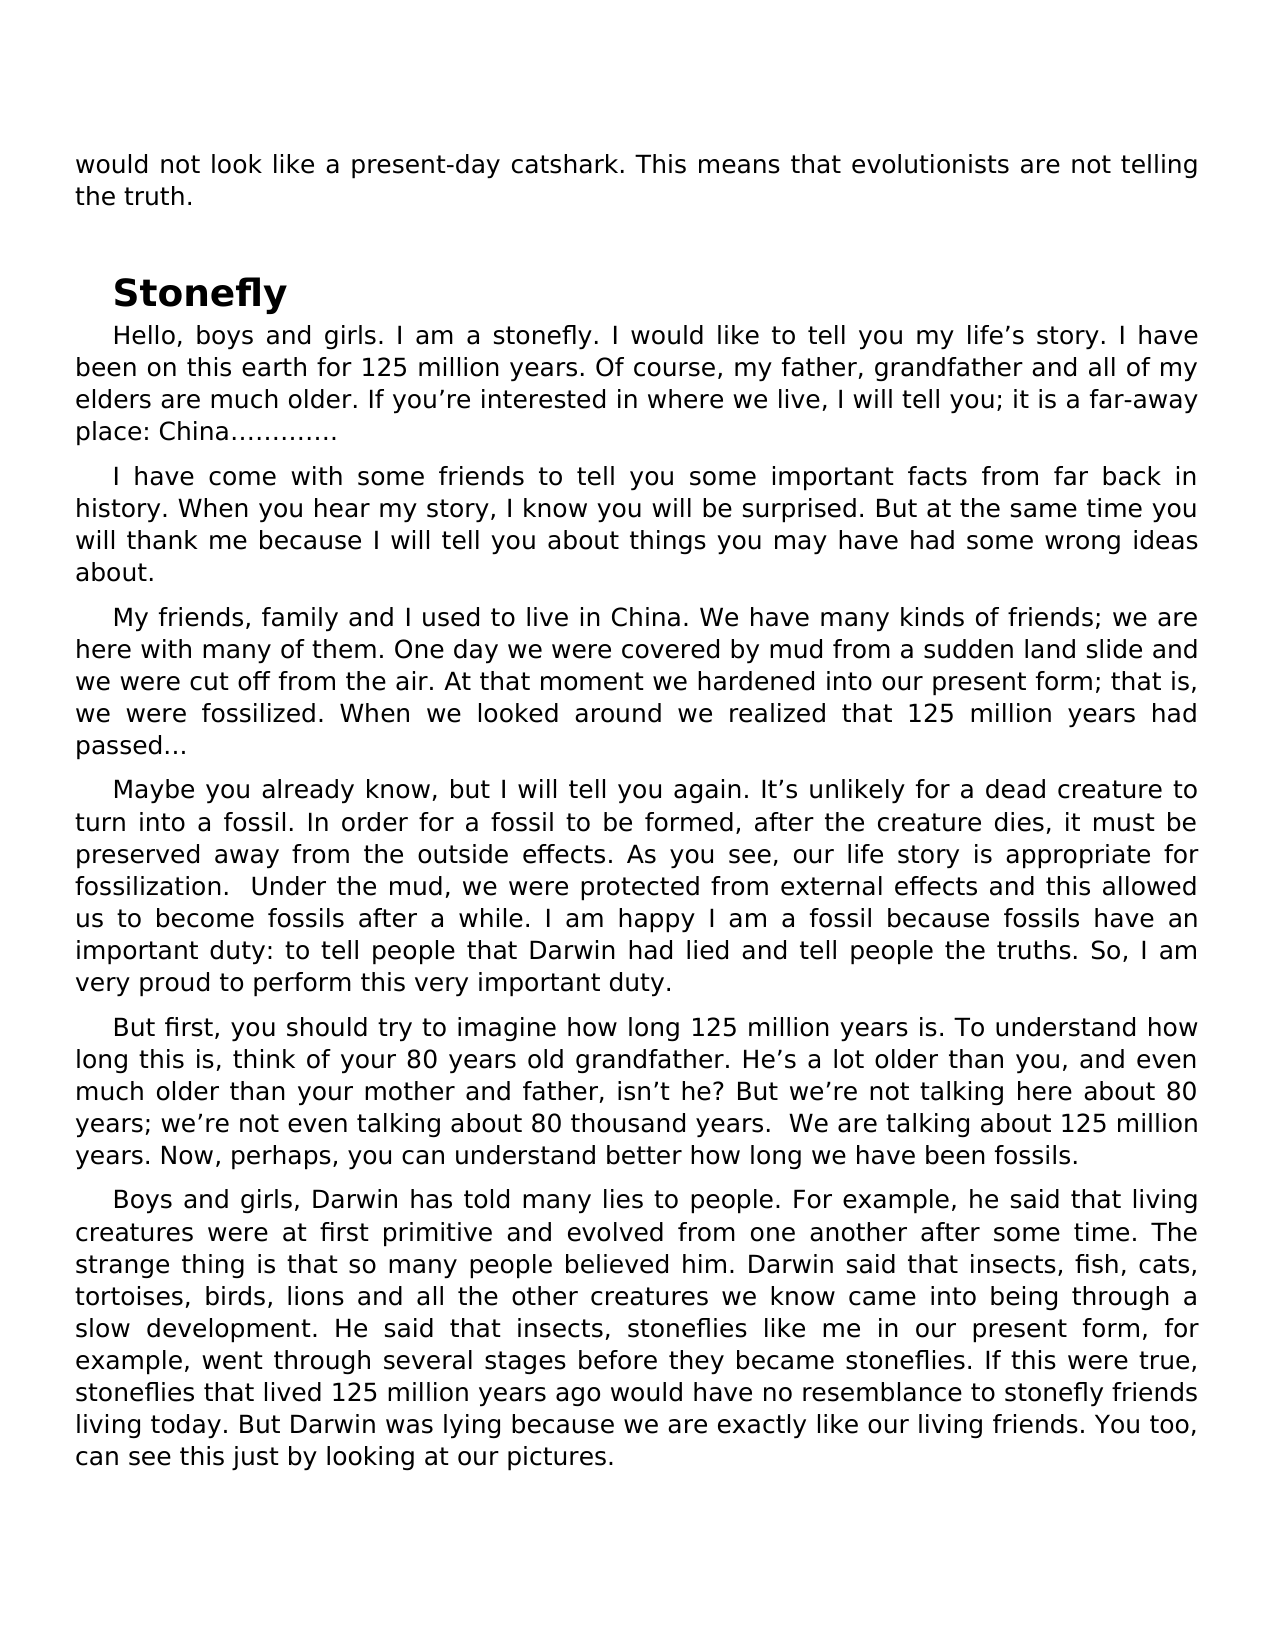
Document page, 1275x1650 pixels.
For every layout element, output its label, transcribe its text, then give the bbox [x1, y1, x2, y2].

text Hello, boys and girls. I am a stonefly. I would like to tell you my life’s story. I have been on this earth for 125 million years. Of course, my father, grandfather and all of my elders are much older. If you’re interested in where we live, I will tell you; it is a far-away place: China…………. [75, 321, 1200, 447]
text Maybe you already know, but I will tell you again. It’s unlikely for a dead creature to turn into a fossil. In order for a fossil to be formed, after the creature dies, it must be preserved away from the outside effects. As you see, our life story is appropriate for fossilization. Under the mud, we were protected from external effects and this allowed us to become fossils after a while. I am happy I am a fossil because fossils have an important duty: to tell people that Darwin had lied and tell people the truths. So, I am very proud to perform this very important duty. [75, 776, 1200, 997]
text But first, you should try to imagine how long 125 million years is. To understand how long this is, think of your 80 years old grandfather. He’s a lot older than you, and even much older than your mother and father, isn’t he? But we’re not talking here about 80 years; we’re not even talking about 80 thousand years. We are talking about 125 million years. Now, perhaps, you can understand better how long we have been fossils. [75, 1013, 1200, 1170]
text My friends, family and I used to live in China. We have many kinds of friends; we are here with many of them. One day we were covered by mud from a sudden land slide and we were cut off from the air. At that moment we hardened into our present form; that is, we were fossilized. When we looked around we realized that 125 million years had passed... [75, 603, 1200, 760]
text I have come with some friends to tell you some important facts from far back in history. When you hear my story, I know you will be surprised. But at the same time you will thank me because I will tell you about things you may have had some wrong ideas about. [75, 462, 1200, 587]
text would not look like a present-day catshark. This means that evolutionists are not telling the truth. [75, 150, 1200, 211]
text Boys and girls, Darwin has told many lies to people. For example, he said that living creatures were at first primitive and evolved from one another after some time. The strange thing is that so many people believed him. Darwin said that insects, fish, cats, tortoises, birds, lions and all the other creatures we know came into being through a slow development. He said that insects, stoneflies like me in our present form, for example, went through several stages before they became stoneflies. If this were true, stoneflies that lived 125 million years ago would have no resemblance to stonefly friends living today. But Darwin was lying because we are exactly like our living friends. You too, can see this just by looking at our pictures. [75, 1186, 1200, 1472]
subtitle Stonefly [112, 271, 1200, 315]
